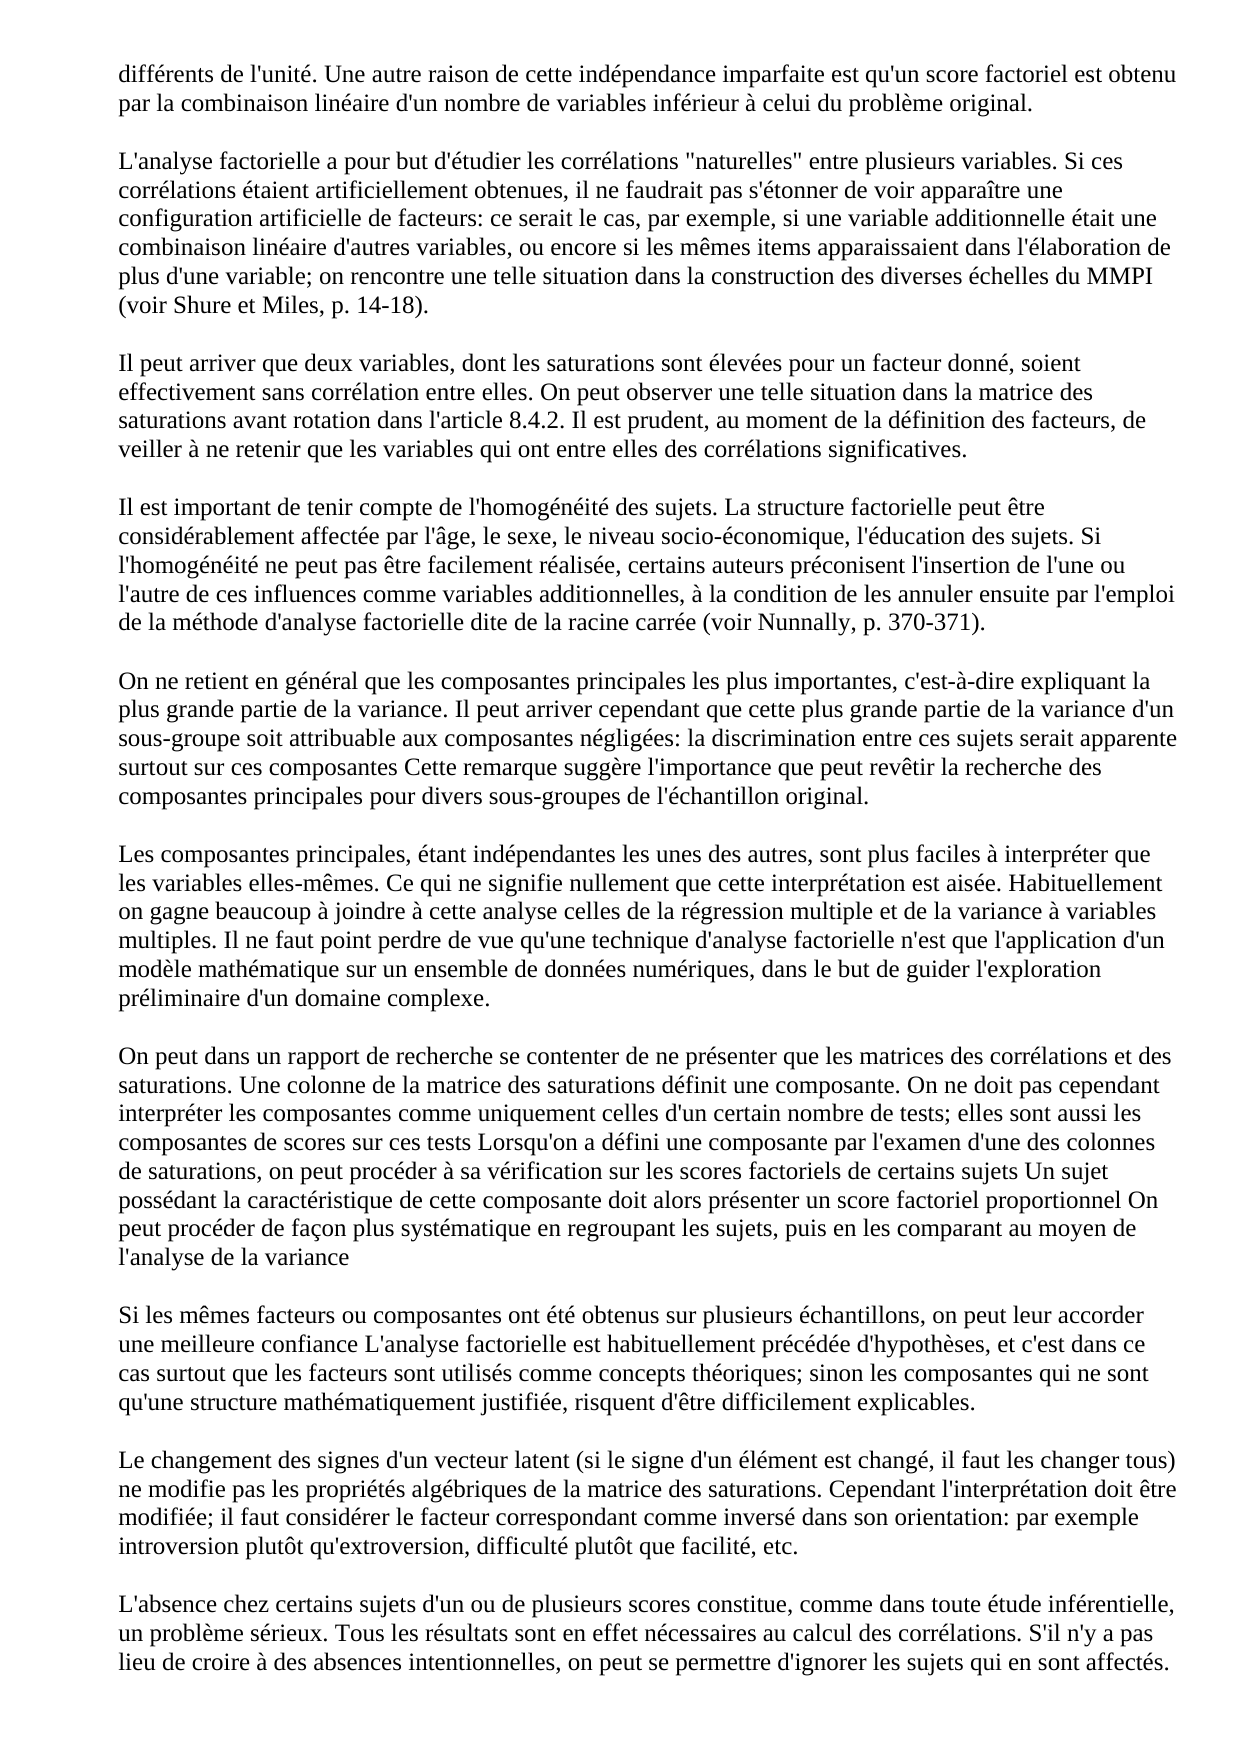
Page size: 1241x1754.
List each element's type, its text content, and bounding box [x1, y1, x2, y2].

text L'absence chez certains sujets d'un ou de plusieurs scores constitue, comme dans toute étude inférentielle, un problème sérieux. Tous les résultats sont en effet nécessaires au calcul des corrélations. S'il n'y a pas lieu de croire à des absences intentionnelles, on peut se permettre d'ignorer les sujets qui en sont affectés. [118, 1589, 1181, 1676]
text Il peut arriver que deux variables, dont les saturations sont élevées pour un facteur donné, soient effectivement sans corrélation entre elles. On peut observer une telle situation dans la matrice des saturations avant rotation dans l'article 8.4.2. Il est prudent, au moment de la définition des facteurs, de veiller à ne retenir que les variables qui ont entre elles des corrélations significatives. [118, 348, 1181, 463]
text On peut dans un rapport de recherche se contenter de ne présenter que les matrices des corrélations et des saturations. Une colonne de la matrice des saturations définit une composante. On ne doit pas cependant interpréter les composantes comme uniquement celles d'un certain nombre de tests; elles sont aussi les composantes de scores sur ces tests Lorsqu'on a défini une composante par l'examen d'une des colonnes de saturations, on peut procéder à sa vérification sur les scores factoriels de certains sujets Un sujet possédant la caractéristique de cette composante doit alors présenter un score factoriel proportionnel On peut procéder de façon plus systématique en regroupant les sujets, puis en les comparant au moyen de l'analyse de la variance [118, 1041, 1181, 1271]
text L'analyse factorielle a pour but d'étudier les corrélations "naturelles" entre plusieurs variables. Si ces corrélations étaient artificiellement obtenues, il ne faudrait pas s'étonner de voir apparaître une configuration artificielle de facteurs: ce serait le cas, par exemple, si une variable additionnelle était une combinaison linéaire d'autres variables, ou encore si les mêmes items apparaissaient dans l'élaboration de plus d'une variable; on rencontre une telle situation dans la construction des diverses échelles du MMPI (voir Shure et Miles, p. 14-18). [118, 146, 1181, 318]
text Les composantes principales, étant indépendantes les unes des autres, sont plus faciles à interpréter que les variables elles-mêmes. Ce qui ne signifie nullement que cette interprétation est aisée. Habituellement on gagne beaucoup à joindre à cette analyse celles de la régression multiple et de la variance à variables multiples. Il ne faut point perdre de vue qu'une technique d'analyse factorielle n'est que l'application d'un modèle mathématique sur un ensemble de données numériques, dans le but de guider l'exploration préliminaire d'un domaine complexe. [118, 839, 1181, 1011]
text différents de l'unité. Une autre raison de cette indépendance imparfaite est qu'un score factoriel est obtenu par la combinaison linéaire d'un nombre de variables inférieur à celui du problème original. [118, 59, 1181, 117]
text Si les mêmes facteurs ou composantes ont été obtenus sur plusieurs échantillons, on peut leur accorder une meilleure confiance L'analyse factorielle est habituellement précédée d'hypothèses, et c'est dans ce cas surtout que les facteurs sont utilisés comme concepts théoriques; sinon les composantes qui ne sont qu'une structure mathématiquement justifiée, risquent d'être difficilement explicables. [118, 1300, 1181, 1415]
text On ne retient en général que les composantes principales les plus importantes, c'est-à-dire expliquant la plus grande partie de la variance. Il peut arriver cependant que cette plus grande partie de la variance d'un sous-groupe soit attribuable aux composantes négligées: la discrimination entre ces sujets serait apparente surtout sur ces composantes Cette remarque suggère l'importance que peut revêtir la recherche des composantes principales pour divers sous-groupes de l'échantillon original. [118, 666, 1181, 809]
text Il est important de tenir compte de l'homogénéité des sujets. La structure factorielle peut être considérablement affectée par l'âge, le sexe, le niveau socio-économique, l'éducation des sujets. Si l'homogénéité ne peut pas être facilement réalisée, certains auteurs préconisent l'insertion de l'une ou l'autre de ces influences comme variables additionnelles, à la condition de les annuler ensuite par l'emploi de la méthode d'analyse factorielle dite de la racine carrée (voir Nunnally, p. 370-371). [118, 492, 1181, 636]
text Le changement des signes d'un vecteur latent (si le signe d'un élément est changé, il faut les changer tous) ne modifie pas les propriétés algébriques de la matrice des saturations. Cependant l'interprétation doit être modifiée; il faut considérer le facteur correspondant comme inversé dans son orientation: par exemple introversion plutôt qu'extroversion, difficulté plutôt que facilité, etc. [118, 1445, 1181, 1560]
